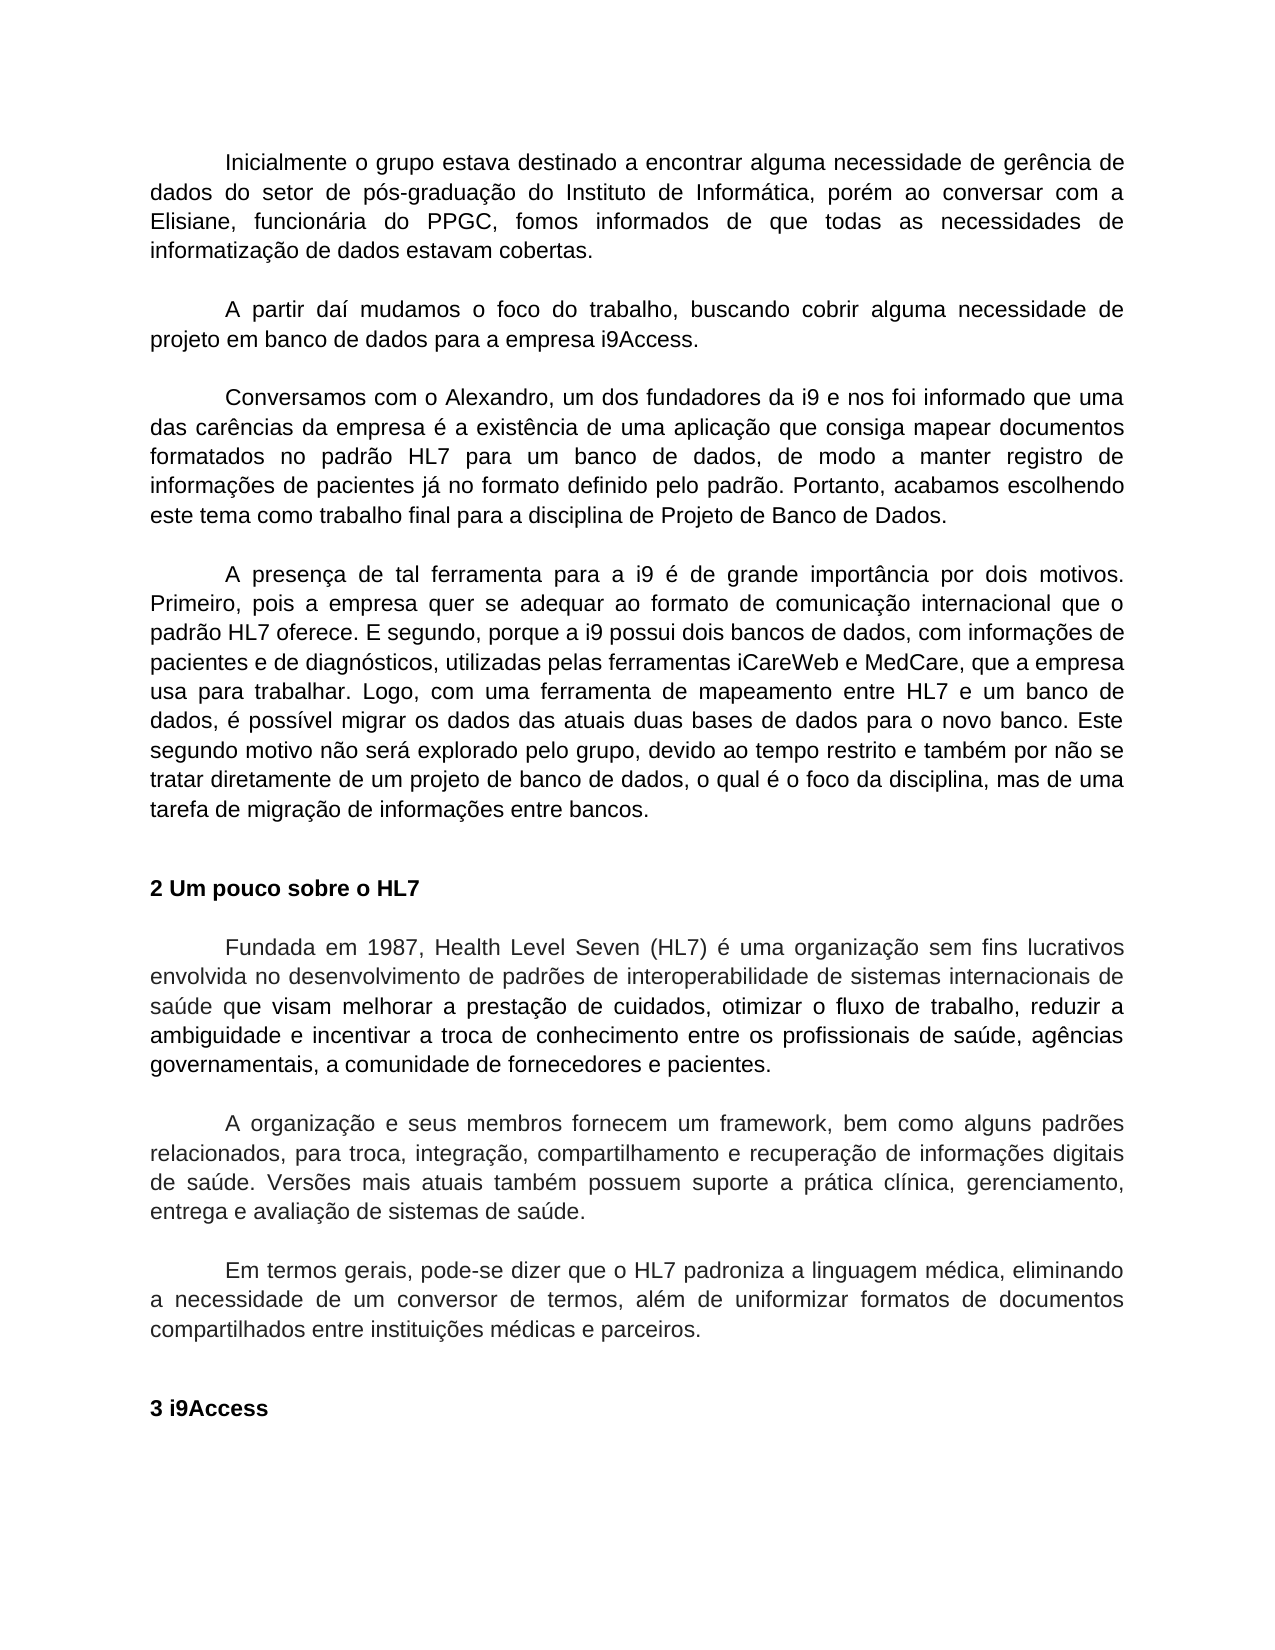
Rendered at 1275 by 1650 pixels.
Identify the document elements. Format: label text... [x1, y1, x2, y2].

text Conversamos com o Alexandro, um dos fundadores da i9 e nos foi informado que uma das carências da empresa é a existência de uma aplicação que consiga mapear documentos formatados no padrão HL7 para um banco de dados, de modo a manter registro de informações de pacientes já no formato definido pelo padrão. Portanto, acabamos escolhendo este tema como trabalho final para a disciplina de Projeto de Banco de Dados. [150, 385, 1125, 528]
text Em termos gerais, pode-se dizer que o HL7 padroniza a linguagem médica, eliminando a necessidade de um conversor de termos, além de uniformizar formatos de documentos compartilhados entre instituições médicas e parceiros. [150, 1258, 1125, 1342]
text Inicialmente o grupo estava destinado a encontrar alguma necessidade de gerência de dados do setor de pós-graduação do Instituto de Informática, porém ao conversar com a Elisiane, funcionária do PPGC, fomos informados de que todas as necessidades de informatização de dados estavam cobertas. [150, 150, 1125, 264]
subtitle 3 i9Access [150, 1396, 1125, 1422]
text Fundada em 1987, Health Level Seven (HL7) é uma organização sem fins lucrativos envolvida no desenvolvimento de padrões de interoperabilidade de sistemas internacionais de saúde que visam melhorar a prestação de cuidados, otimizar o fluxo de trabalho, reduzir a ambiguidade e incentivar a troca de conhecimento entre os profissionais de saúde, agências governamentais, a comunidade de fornecedores e pacientes. [150, 934, 1125, 1078]
text A partir daí mudamos o foco do trabalho, buscando cobrir alguma necessidade de projeto em banco de dados para a empresa i9Access. [150, 297, 1125, 352]
text A organização e seus membros fornecem um framework, bem como alguns padrões relacionados, para troca, integração, compartilhamento e recuperação de informações digitais de saúde. Versões mais atuais também possuem suporte a prática clínica, gerenciamento, entrega e avaliação de sistemas de saúde. [150, 1111, 1125, 1224]
text A presença de tal ferramenta para a i9 é de grande importância por dois motivos. Primeiro, pois a empresa quer se adequar ao formato de comunicação internacional que o padrão HL7 oferece. E segundo, porque a i9 possui dois bancos de dados, com informações de pacientes e de diagnósticos, utilizadas pelas ferramentas iCareWeb e MedCare, que a empresa usa para trabalhar. Logo, com uma ferramenta de mapeamento entre HL7 e um banco de dados, é possível migrar os dados das atuais duas bases de dados para o novo banco. Este segundo motivo não será explorado pelo grupo, devido ao tempo restrito e também por não se tratar diretamente de um projeto de banco de dados, o qual é o foco da disciplina, mas de uma tarefa de migração de informações entre bancos. [150, 561, 1125, 822]
subtitle 2 Um pouco sobre o HL7 [150, 876, 1125, 901]
